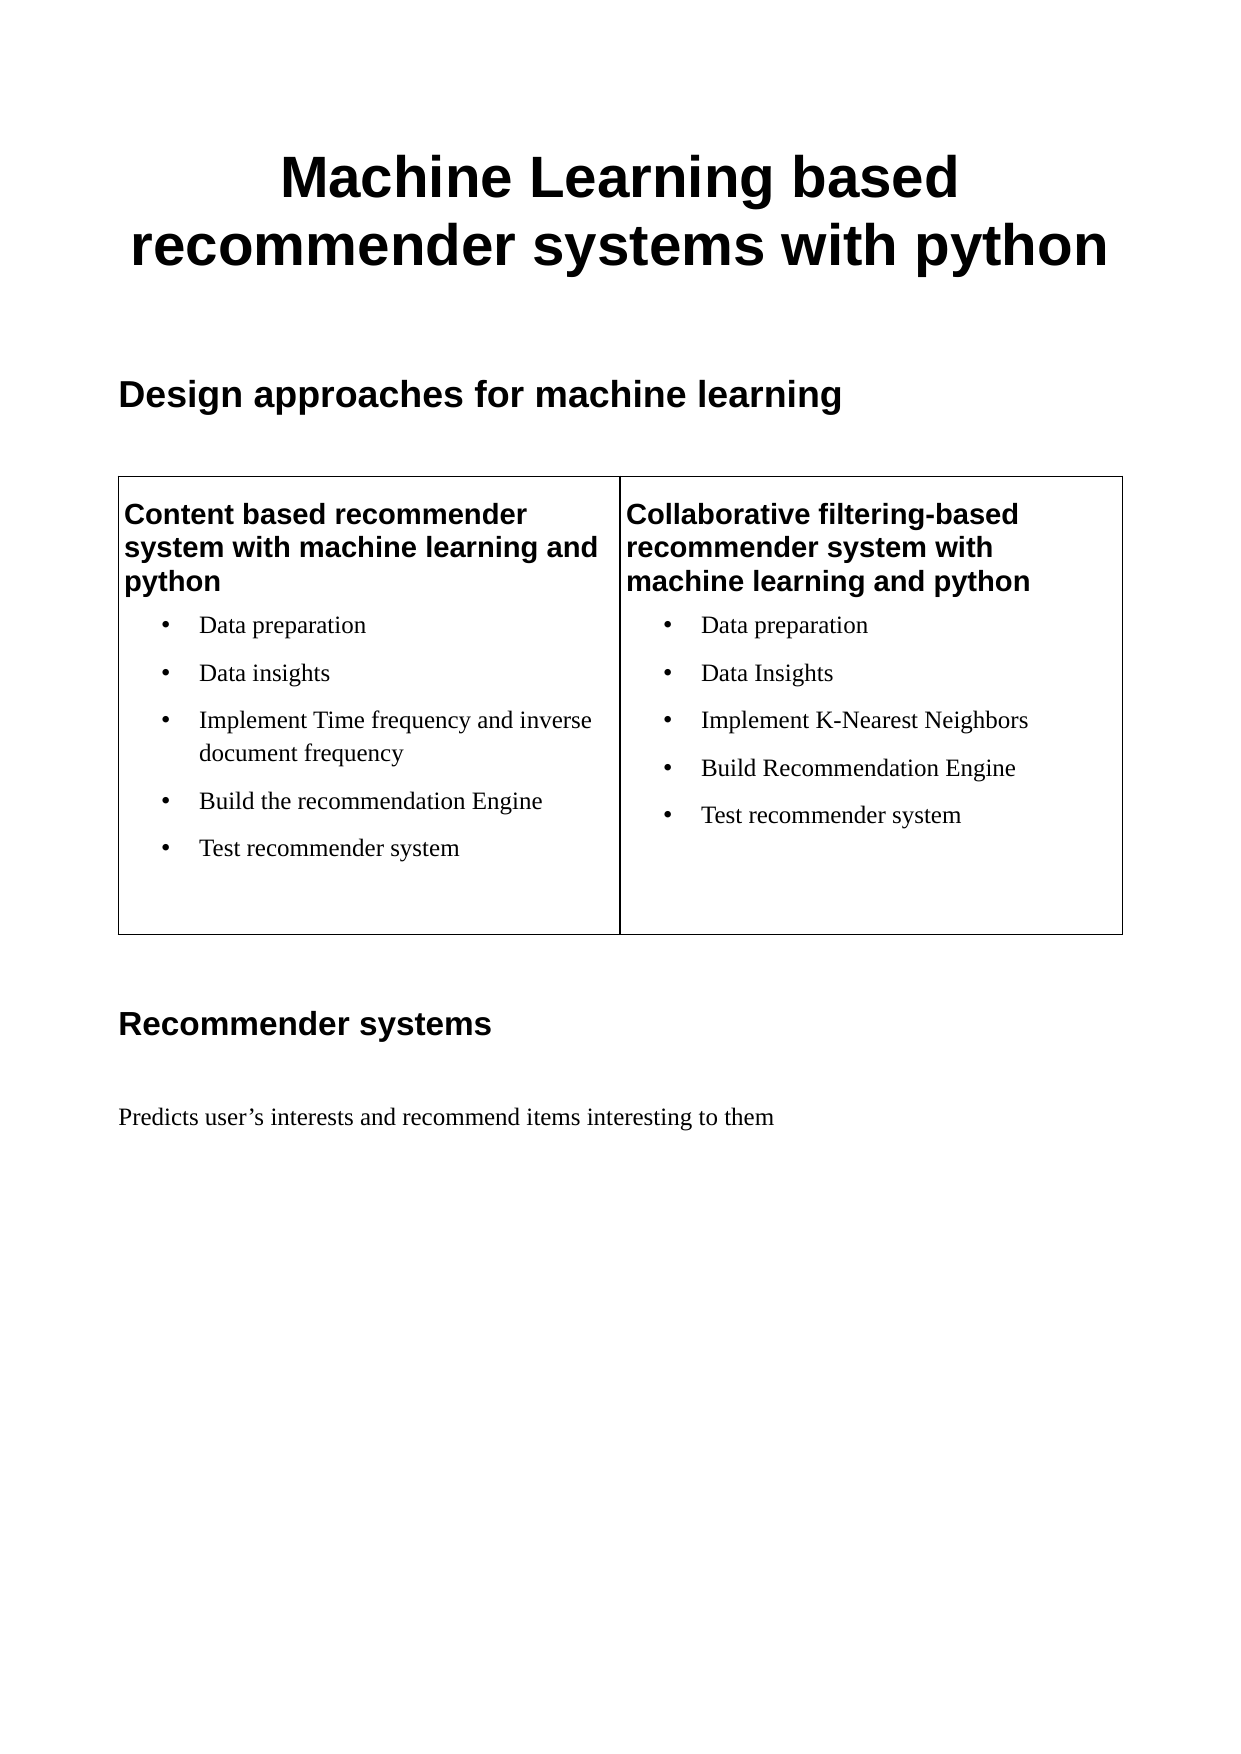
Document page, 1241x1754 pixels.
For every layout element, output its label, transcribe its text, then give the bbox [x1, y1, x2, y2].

table_header Collaborative filtering-based recommender system with machine learning and python Data preparation Data Insights Implement K-Nearest Neighbors Build Recommendation Engine Test recommender system [621, 477, 1122, 934]
title Machine Learning based recommender systems with python [118, 143, 1122, 277]
table_header Content based recommender system with machine learning and python Data preparation Data insights Implement Time frequency and inverse document frequency Build the recommendation Engine Test recommender system [119, 477, 619, 934]
text Predicts user’s interests and recommend items interesting to them [118, 1102, 1122, 1131]
subtitle Recommender systems [118, 1004, 1122, 1042]
subtitle Design approaches for machine learning [118, 372, 1122, 415]
